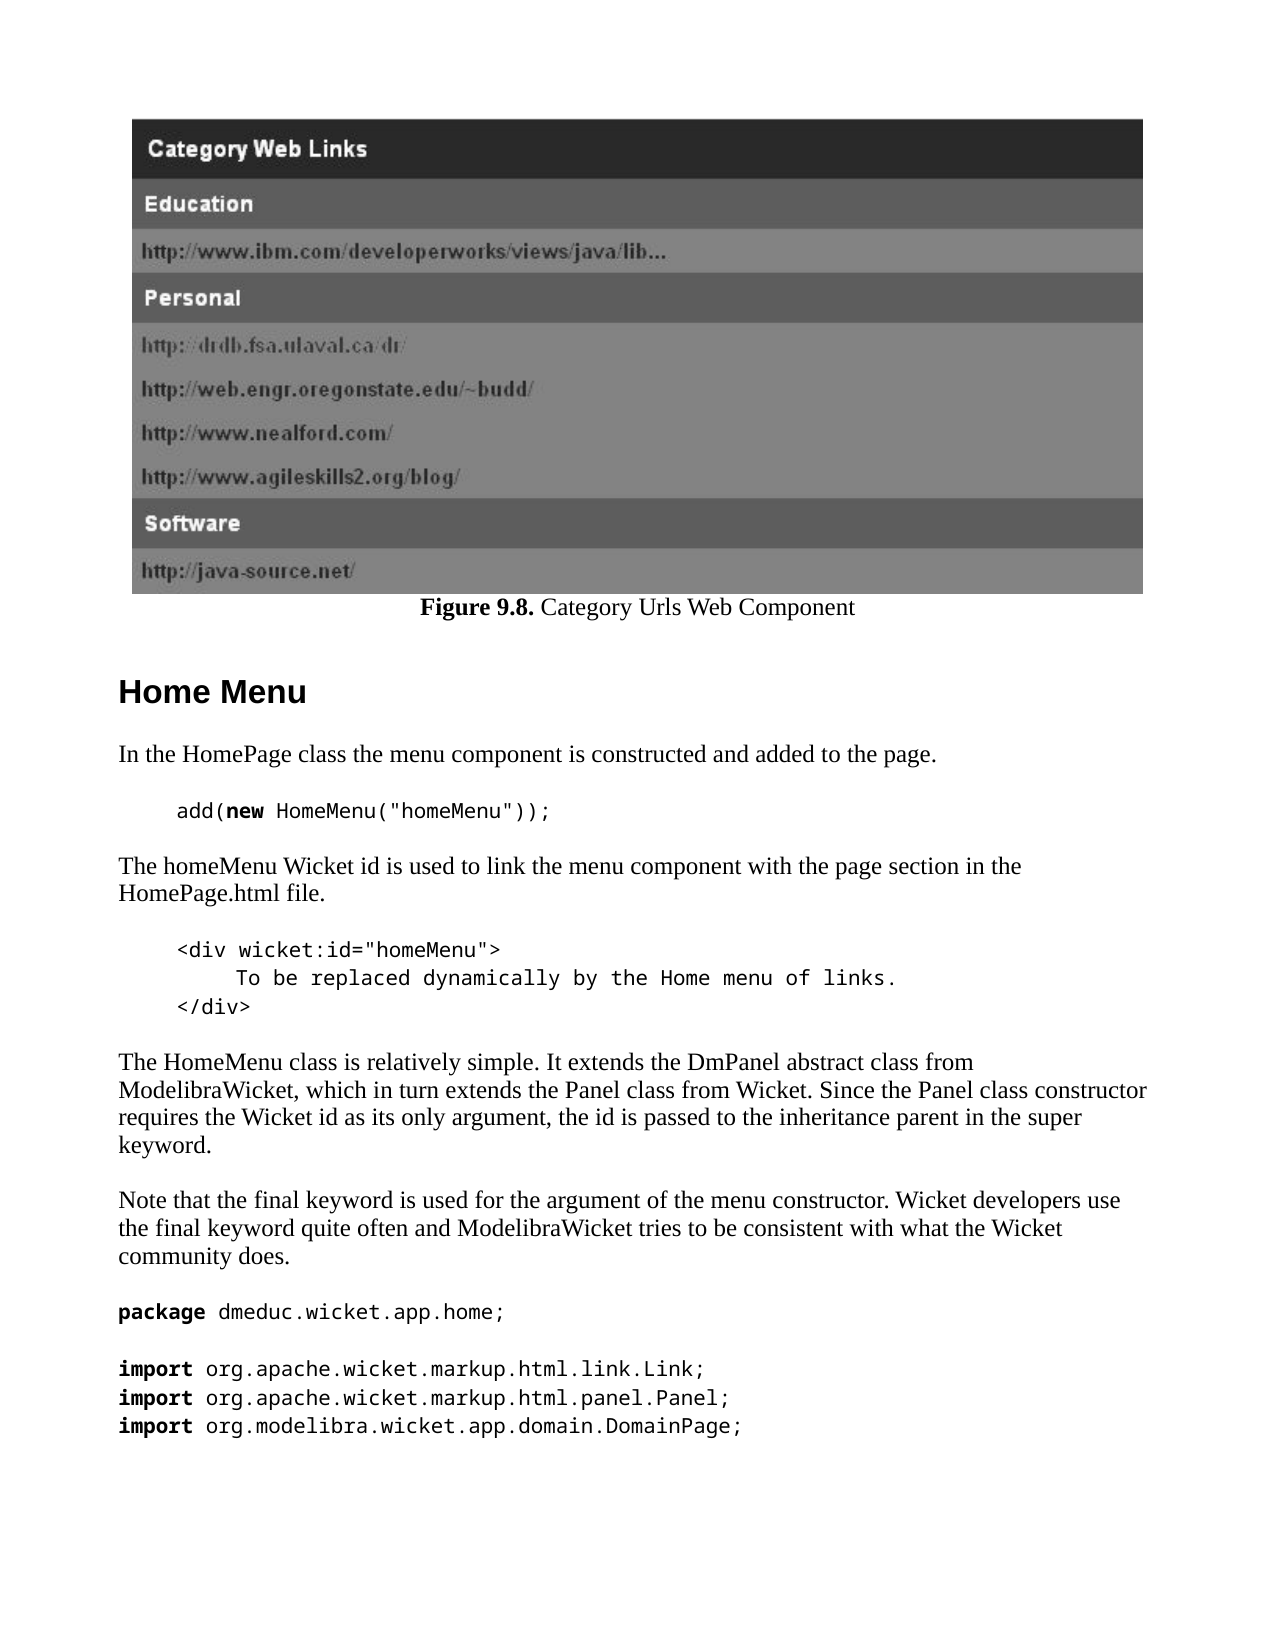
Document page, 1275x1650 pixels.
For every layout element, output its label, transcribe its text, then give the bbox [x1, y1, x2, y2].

text Figure 9.8. Category Urls Web Component [118, 118, 1157, 621]
text The HomeMenu class is relatively simple. It extends the DmPanel abstract class from ModelibraWicket, which in turn extends the Panel class from Wicket. Since the Panel class constructor requires the Wicket id as its only argument, the id is passed to the inheritance parent in the super keyword. [118, 1048, 1157, 1159]
text <div wicket:id="homeMenu"> [118, 935, 1157, 963]
text import org.modelibra.wicket.app.domain.DomainPage; [118, 1411, 1157, 1439]
text In the HomePage class the menu component is constructed and added to the page. [118, 740, 1157, 768]
text import org.apache.wicket.markup.html.link.Link; [118, 1354, 1157, 1383]
text To be replaced dynamically by the Home menu of links. [118, 963, 1157, 992]
text Note that the final keyword is used for the argument of the menu constructor. Wicket developers use the final keyword quite often and ModelibraWicket tries to be consistent with what the Wicket community does. [118, 1187, 1157, 1270]
picture [132, 118, 1143, 594]
subtitle Home Menu [118, 673, 1157, 711]
text import org.apache.wicket.markup.html.panel.Panel; [118, 1383, 1157, 1411]
text add(new HomeMenu("homeMenu")); [118, 796, 1157, 824]
text </div> [118, 992, 1157, 1020]
text package dmeduc.wicket.app.home; [118, 1297, 1157, 1326]
text The homeMenu Wicket id is used to link the menu component with the page section in the HomePage.html file. [118, 852, 1157, 907]
